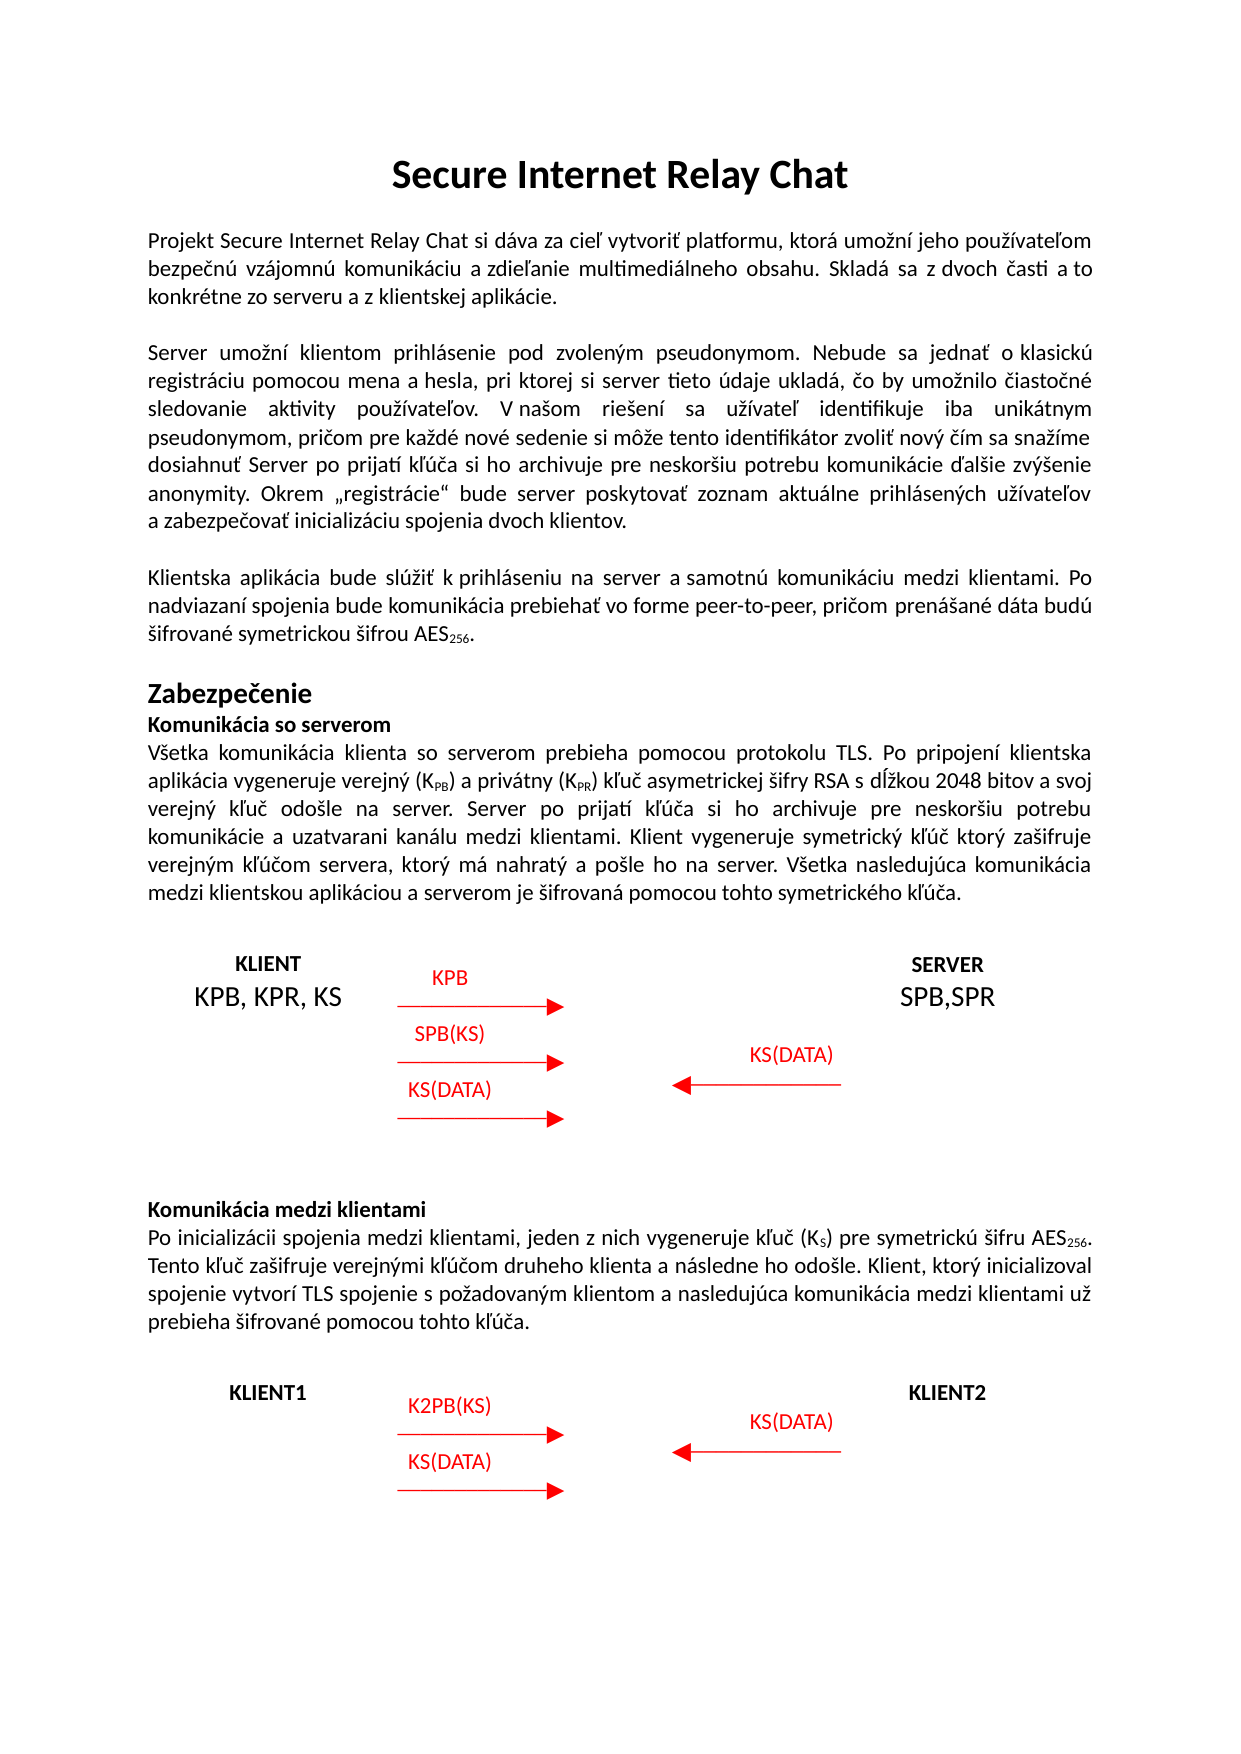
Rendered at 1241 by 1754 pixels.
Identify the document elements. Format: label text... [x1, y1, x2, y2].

text Projekt Secure Internet Relay Chat si dáva za cieľ vytvoriť platformu, ktorá umožní jeho používateľom bezpečnú vzájomnú komunikáciu a zdieľanie multimediálneho obsahu. Skladá sa z dvoch časti a to konkrétne zo serveru a z klientskej aplikácie. [148, 226, 1093, 311]
text Secure Internet Relay Chat [148, 148, 1093, 198]
text Komunikácia so serverom [148, 710, 1093, 738]
text Server umožní klientom prihlásenie pod zvoleným pseudonymom. Nebude sa jednať o klasickú registráciu pomocou mena a hesla, pri ktorej si server tieto údaje ukladá, čo by umožnilo čiastočné sledovanie aktivity používateľov. V našom riešení sa užívateľ identifikuje iba unikátnym pseudonymom, pričom pre každé nové sedenie si môže tento identifikátor zvoliť nový čím sa snažíme dosiahnuť Server po prijatí kľúča si ho archivuje pre neskoršiu potrebu komunikácie ďalšie zvýšenie anonymity. Okrem „registrácie“ bude server poskytovať zoznam aktuálne prihlásených užívateľov a zabezpečovať inicializáciu spojenia dvoch klientov. [148, 338, 1093, 535]
text Komunikácia medzi klientami [148, 1195, 1093, 1223]
text Klientska aplikácia bude slúžiť k prihláseniu na server a samotnú komunikáciu medzi klientami. Po nadviazaní spojenia bude komunikácia prebiehať vo forme peer-to-peer, pričom prenášané dáta budú šifrované symetrickou šifrou AES256. [148, 563, 1093, 647]
text Všetka komunikácia klienta so serverom prebieha pomocou protokolu TLS. Po pripojení klientska aplikácia vygeneruje verejný (KPB) a privátny (KPR) kľuč asymetrickej šifry RSA s dĺžkou 2048 bitov a svoj verejný kľuč odošle na server. Server po prijatí kľúča si ho archivuje pre neskoršiu potrebu komunikácie a uzatvarani kanálu medzi klientami. Klient vygeneruje symetrický kľúč ktorý zašifruje verejným kľúčom servera, ktorý má nahratý a pošle ho na server. Všetka nasledujúca komunikácia medzi klientskou aplikáciou a serverom je šifrovaná pomocou tohto symetrického kľúča. [148, 738, 1093, 907]
text Po inicializácii spojenia medzi klientami, jeden z nich vygeneruje kľuč (KS) pre symetrickú šifru AES256. Tento kľuč zašifruje verejnými kľúčom druheho klienta a následne ho odošle. Klient, ktorý inicializoval spojenie vytvorí TLS spojenie s požadovaným klientom a nasledujúca komunikácia medzi klientami už prebieha šifrované pomocou tohto kľúča. [148, 1223, 1093, 1335]
text Zabezpečenie [148, 675, 1093, 710]
